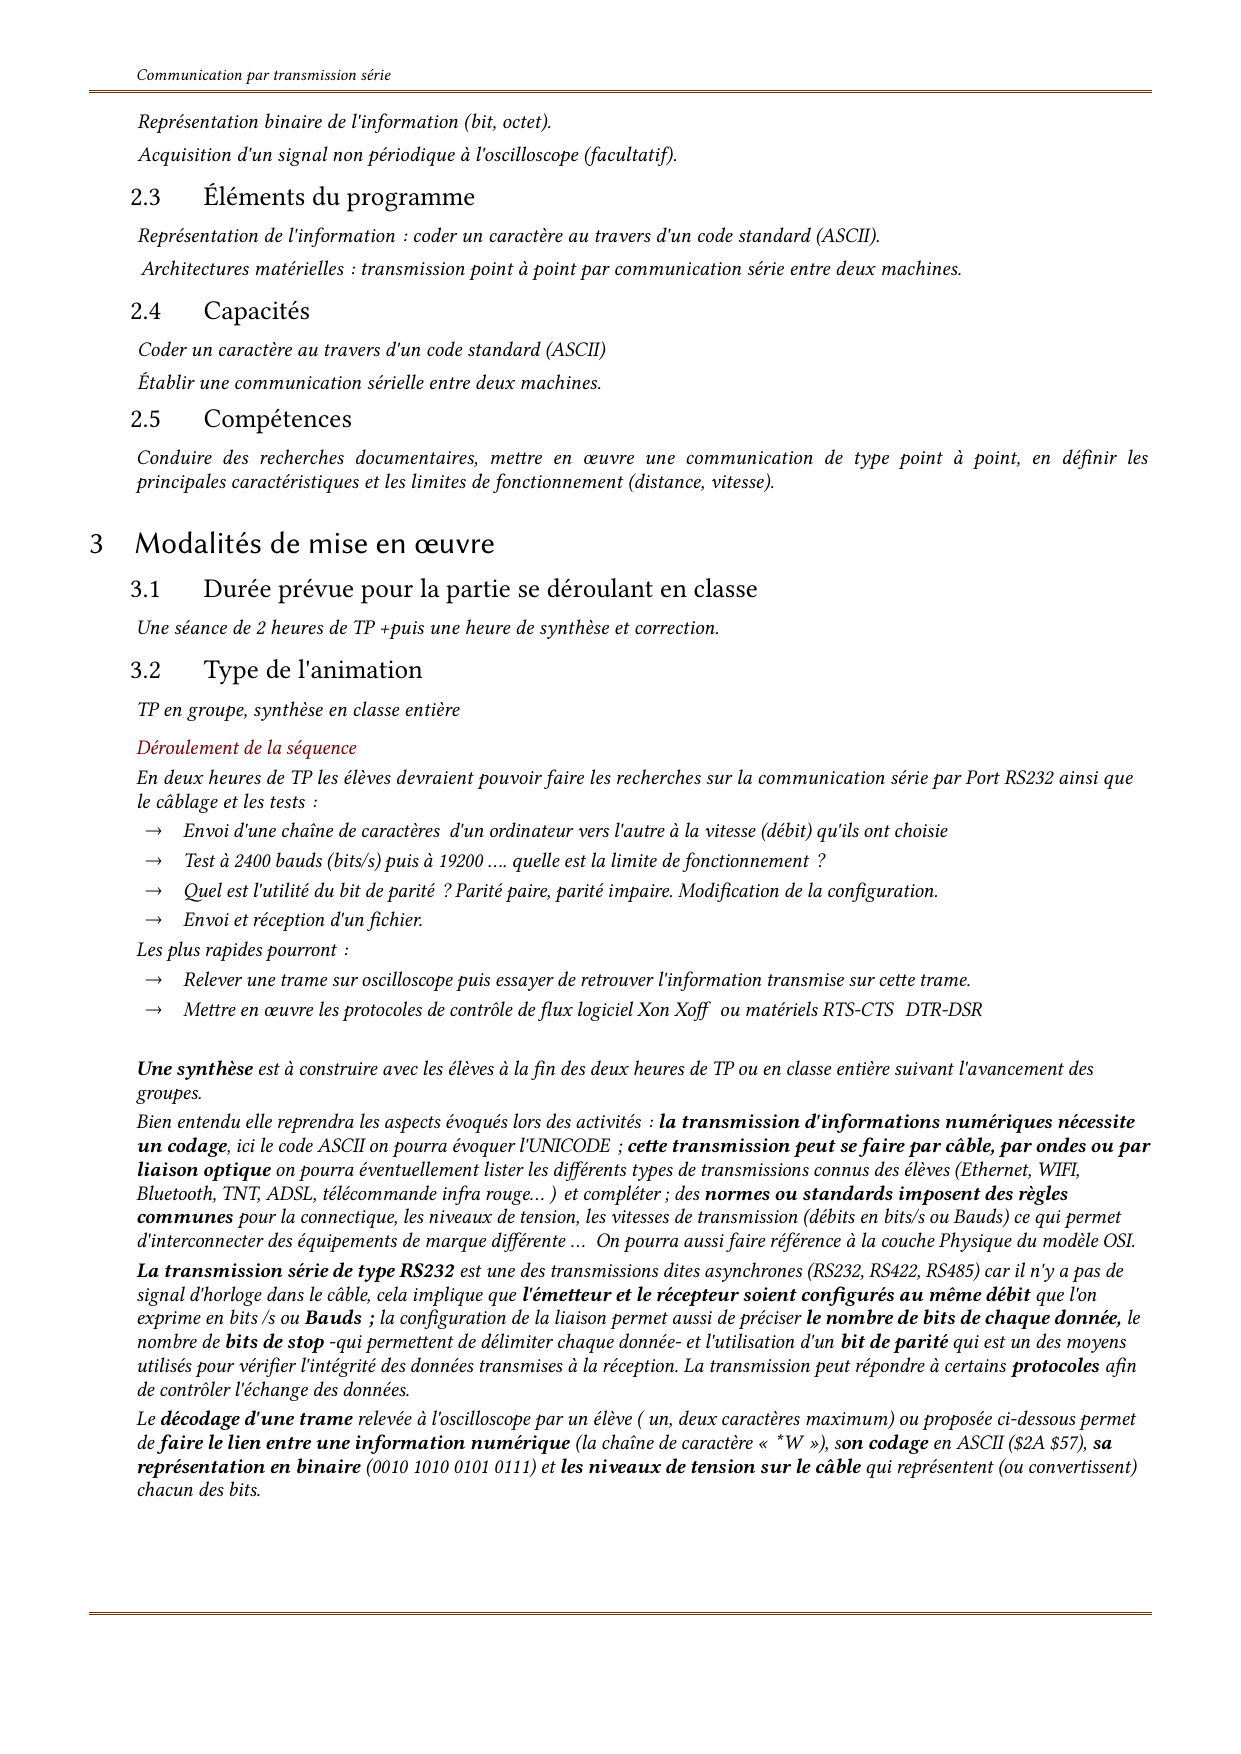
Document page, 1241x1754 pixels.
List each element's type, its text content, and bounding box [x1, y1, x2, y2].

text Conduire des recherches documentaires, mettre en œuvre une communication de type point à point, en définir les principales caractéristiques et les limites de fonctionnement (distance, vitesse). [136, 446, 1152, 493]
list Coder un caractère au travers d'un code standard (ASCII) [137, 338, 1152, 362]
text TP en groupe, synthèse en classe entière [136, 697, 1152, 721]
text En deux heures de TP les élèves devraient pouvoir faire les recherches sur la communication série par Port RS232 ainsi que le câblage et les tests : [136, 766, 1152, 813]
list Test à 2400 bauds (bits/s) puis à 19200 .... quelle est la limite de fonctionnement ? [145, 849, 1152, 873]
list Envoi d'une chaîne de caractères d'un ordinateur vers l'autre à la vitesse (débit) qu'ils ont choisie [145, 819, 1152, 843]
list Représentation de l'information : coder un caractère au travers d'un code standard (ASCII). [137, 224, 1152, 248]
text Déroulement de la séquence [136, 736, 1152, 760]
text Une séance de 2 heures de TP +puis une heure de synthèse et correction. [136, 616, 1152, 640]
list Envoi et réception d'un fichier. [145, 908, 1152, 932]
text Une synthèse est à construire avec les élèves à la fin des deux heures de TP ou en classe entière suivant l'avancement des groupes. [136, 1057, 1152, 1104]
subtitle Capacités [130, 295, 1152, 326]
subtitle Modalités de mise en œuvre [88, 526, 1152, 561]
subtitle Durée prévue pour la partie se déroulant en classe [130, 573, 1152, 604]
text La transmission série de type RS232 est une des transmissions dites asynchrones (RS232, RS422, RS485) car il n'y a pas de signal d'horloge dans le câble, cela implique que l'émetteur et le récepteur soient configurés au même débit que l'on exprime en bits /s ou Bauds ; la configuration de la liaison permet aussi de préciser le nombre de bits de chaque donnée, le nombre de bits de stop -qui permettent de délimiter chaque donnée- et l'utilisation d'un bit de parité qui est un des moyens utilisés pour vérifier l'intégrité des données transmises à la réception. La transmission peut répondre à certains protocoles afin de contrôler l'échange des données. [136, 1258, 1152, 1401]
list Mettre en œuvre les protocoles de contrôle de flux logiciel Xon Xoff ou matériels RTS-CTS DTR-DSR [145, 997, 1152, 1021]
list Représentation binaire de l'information (bit, octet). [137, 110, 1152, 134]
subtitle Compétences [130, 403, 1152, 434]
text Bien entendu elle reprendra les aspects évoqués lors des activités : la transmission d'informations numériques nécessite un codage, ici le code ASCII on pourra évoquer l'UNICODE ; cette transmission peut se faire par câble, par ondes ou par liaison optique on pourra éventuellement lister les différents types de transmissions connus des élèves (Ethernet, WIFI, Bluetooth, TNT, ADSL, télécommande infra rouge... ) et compléter ; des normes ou standards imposent des règles communes pour la connectique, les niveaux de tension, les vitesses de transmission (débits en bits/s ou Bauds) ce qui permet d'interconnecter des équipements de marque différente … On pourra aussi faire référence à la couche Physique du modèle OSI. [136, 1110, 1152, 1253]
text Le décodage d'une trame relevée à l'oscilloscope par un élève ( un, deux caractères maximum) ou proposée ci-dessous permet de faire le lien entre une information numérique (la chaîne de caractère « *W »), son codage en ASCII ($2A $57), sa représentation en binaire (0010 1010 0101 0111) et les niveaux de tension sur le câble qui représentent (ou convertissent) chacun des bits. [136, 1407, 1152, 1502]
subtitle Éléments du programme [130, 181, 1152, 212]
list Acquisition d'un signal non périodique à l'oscilloscope (facultatif). [137, 142, 1152, 166]
list Établir une communication sérielle entre deux machines. [137, 370, 1152, 394]
list Relever une trame sur oscilloscope puis essayer de retrouver l'information transmise sur cette trame. [145, 968, 1152, 991]
list Quel est l'utilité du bit de parité ? Parité paire, parité impaire. Modification de la configuration. [145, 878, 1152, 902]
text Les plus rapides pourront : [136, 938, 1152, 962]
subtitle Type de l'animation [130, 655, 1152, 686]
list Architectures matérielles : transmission point à point par communication série entre deux machines. [103, 256, 1152, 280]
